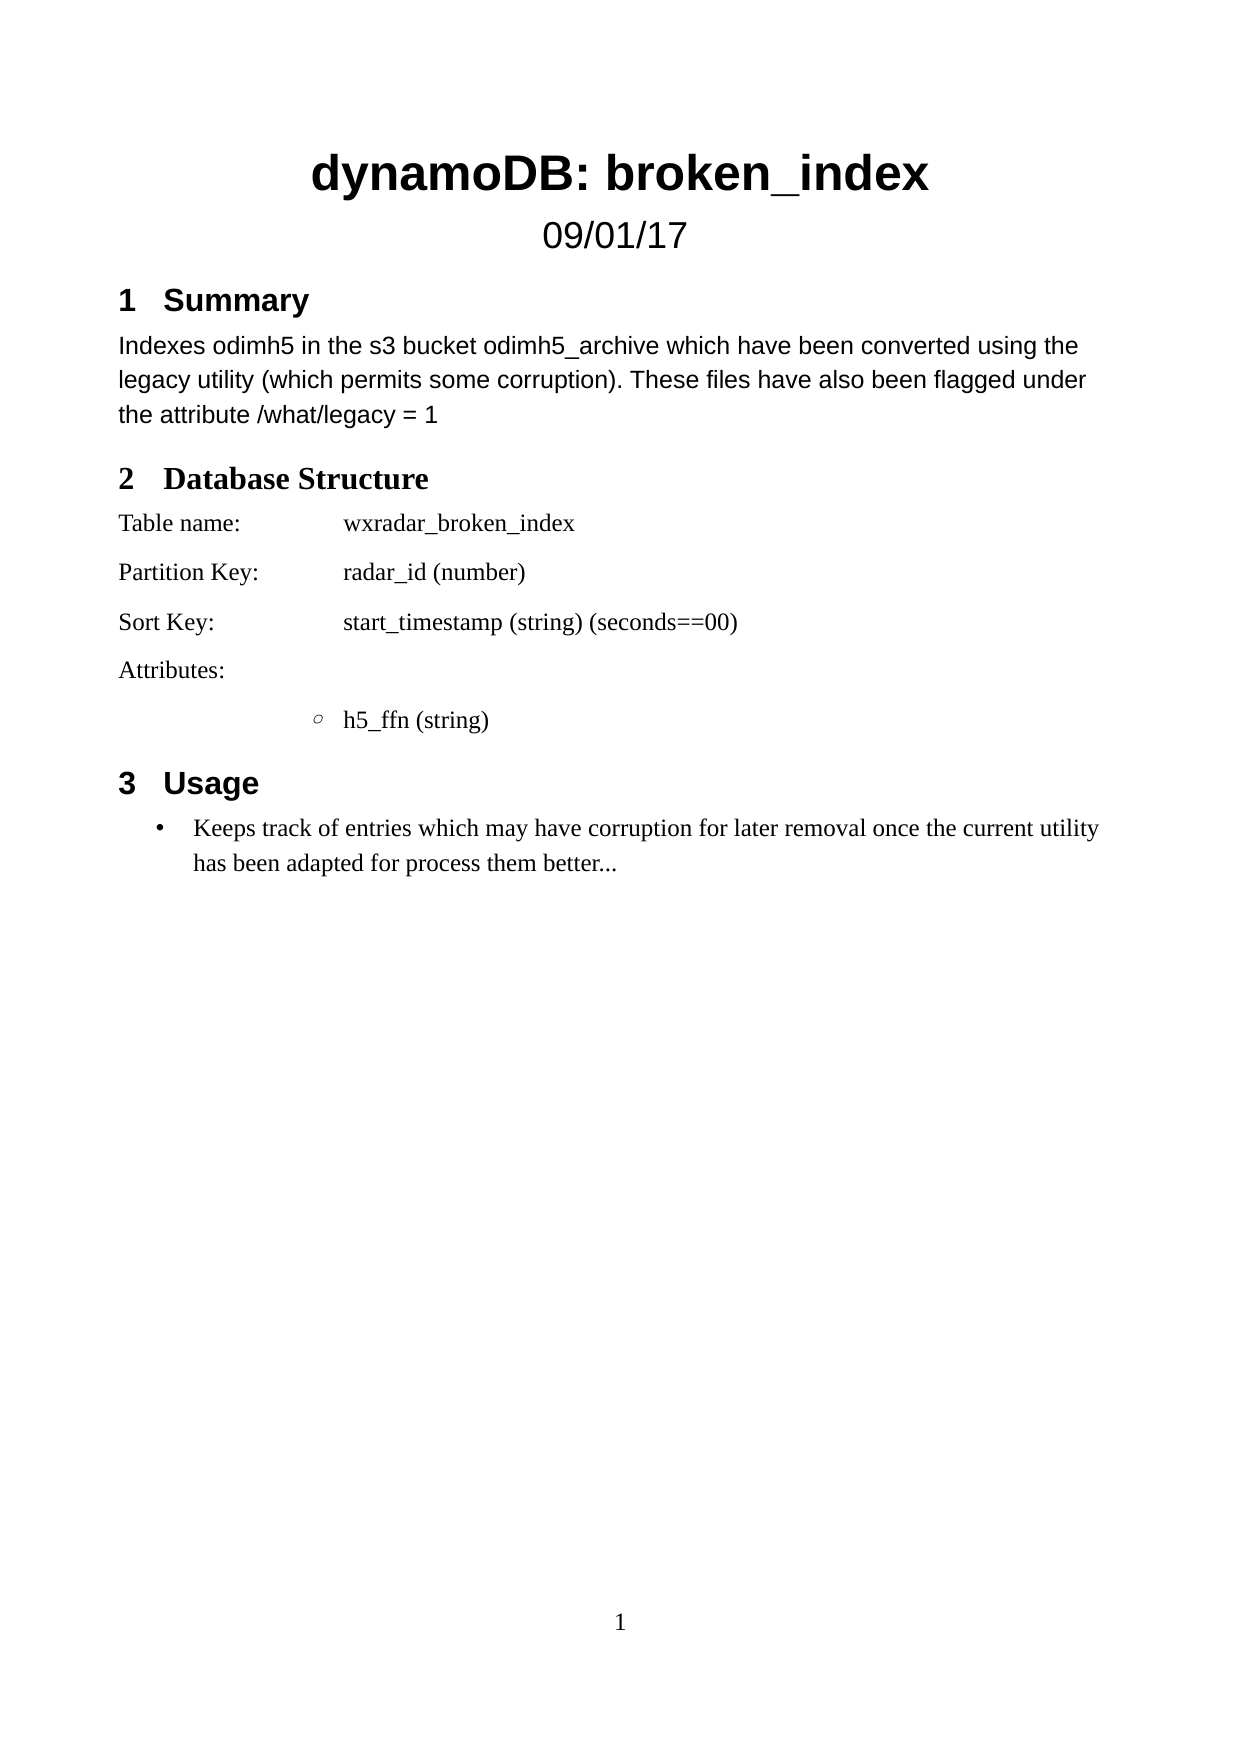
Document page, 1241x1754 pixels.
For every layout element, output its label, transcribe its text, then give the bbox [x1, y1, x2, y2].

text Partition Key: radar_id (number) [118, 557, 1122, 586]
subtitle Summary [118, 281, 1122, 318]
list Keeps track of entries which may have corruption for later removal once the current utility has been adapted for process them better... [156, 813, 1122, 877]
text Indexes odimh5 in the s3 bucket odimh5_archive which have been converted using the legacy utility (which permits some corruption). These files have also been flagged under the attribute /what/legacy = 1 [118, 331, 1122, 428]
text Attributes: [118, 656, 1122, 684]
subtitle Usage [118, 764, 1122, 801]
subtitle 09/01/17 [118, 213, 1122, 256]
list h5_ffn (string) [306, 705, 1122, 733]
subtitle Database Structure [118, 459, 1122, 496]
title dynamoDB: broken_index [118, 143, 1122, 201]
text Sort Key: start_timestamp (string) (seconds==00) [118, 607, 1122, 635]
text Table name: wxradar_broken_index [118, 508, 1122, 537]
